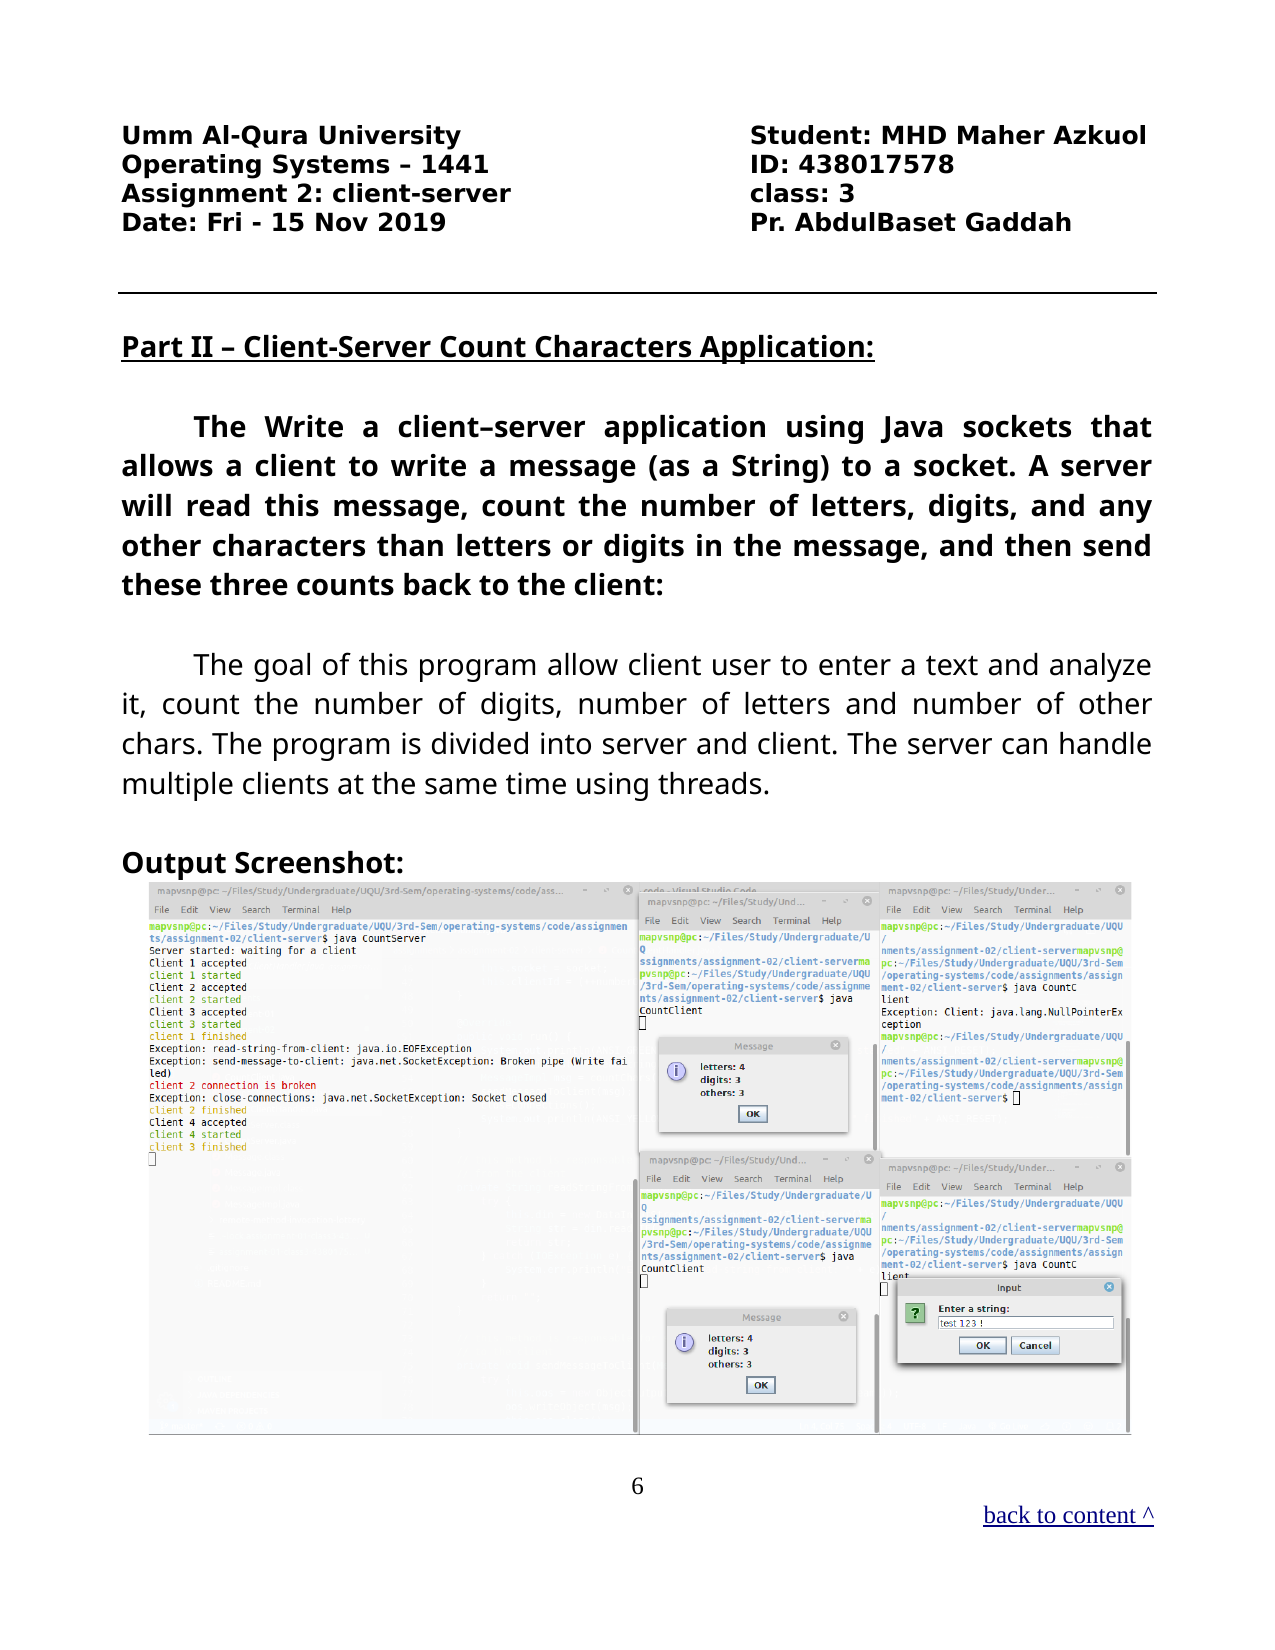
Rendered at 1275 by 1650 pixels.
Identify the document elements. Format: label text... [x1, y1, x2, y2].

text The Write a client–server application using Java sockets that allows a client to write a message (as a String) to a socket. A server will read this message, count the number of letters, digits, and any other characters than letters or digits in the message, and then send these three counts back to the client: [118, 406, 1157, 604]
text The goal of this program allow client user to enter a text and analyze it, count the number of digits, number of letters and number of other chars. The program is divided into server and client. The server can handle multiple clients at the same time using threads. [118, 644, 1157, 803]
text Output Screenshot: [118, 842, 1157, 882]
picture [148, 882, 1132, 1435]
text Part II – Client-Server Count Characters Application: [118, 323, 1157, 366]
